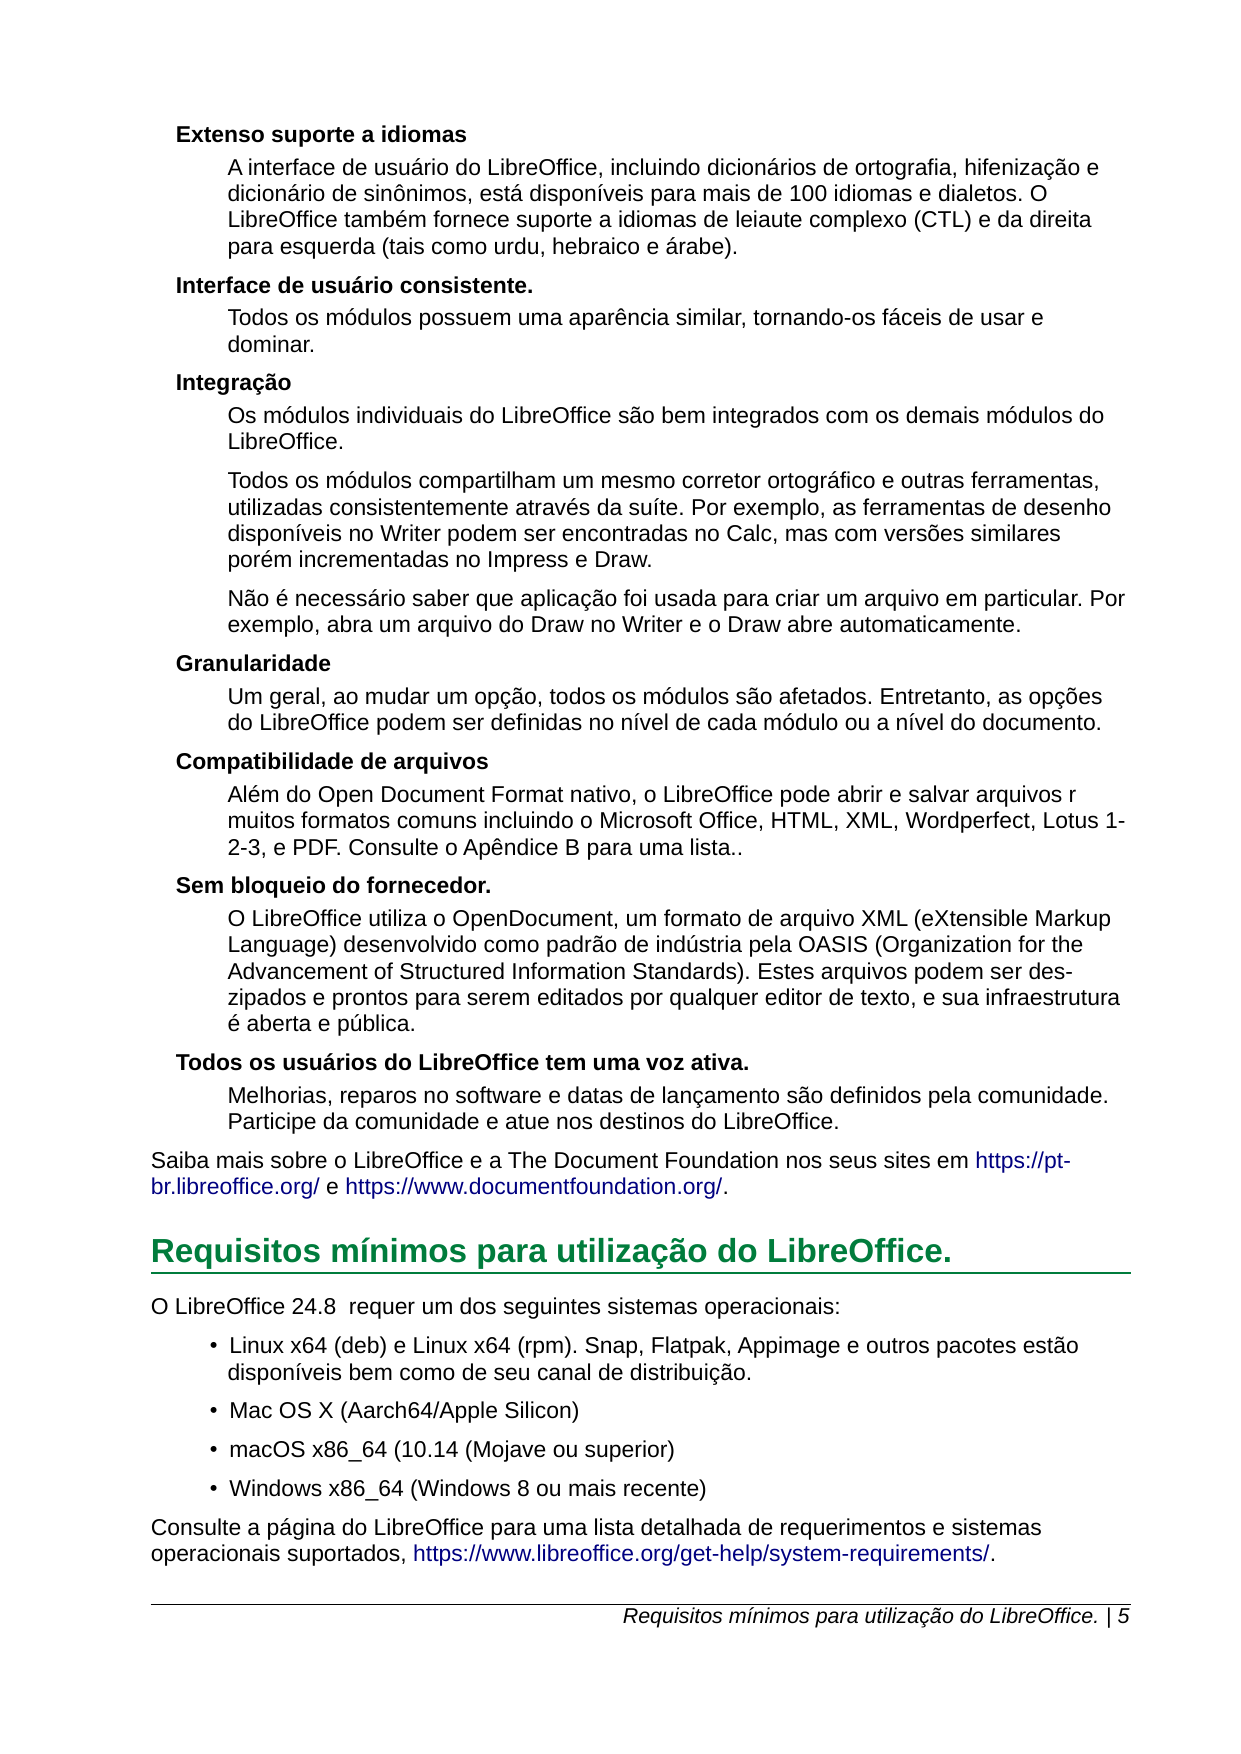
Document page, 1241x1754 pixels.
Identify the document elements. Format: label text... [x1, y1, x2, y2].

text Interface de usuário consistente. [176, 272, 1131, 298]
text Consulte a página do LibreOffice para uma lista detalhada de requerimentos e sistemas operacionais suportados, https://www.libreoffice.org/get-help/system-requirements/. [151, 1514, 1131, 1567]
text Todos os usuários do LibreOffice tem uma voz ativa. [176, 1049, 1131, 1076]
list Mac OS X (Aarch64/Apple Silicon) [209, 1397, 1131, 1424]
text A interface de usuário do LibreOffice, incluindo dicionários de ortografia, hifenização e dicionário de sinônimos, está disponíveis para mais de 100 idiomas e dialetos. O LibreOffice também fornece suporte a idiomas de leiaute complexo (CTL) e da direita para esquerda (tais como urdu, hebraico e árabe). [227, 154, 1131, 259]
text Os módulos individuais do LibreOffice são bem integrados com os demais módulos do LibreOffice. [227, 402, 1131, 455]
list O LibreOffice 24.8 requer um dos seguintes sistemas operacionais: [151, 1293, 1131, 1319]
text Compatibilidade de arquivos [176, 748, 1131, 774]
list macOS x86_64 (10.14 (Mojave ou superior) [209, 1436, 1131, 1462]
text Granularidade [176, 650, 1131, 677]
text Integração [176, 369, 1131, 396]
text Extenso suporte a idiomas [176, 121, 1131, 147]
text Todos os módulos possuem uma aparência similar, tornando-os fáceis de usar e dominar. [227, 304, 1131, 357]
text Saiba mais sobre o LibreOffice e a The Document Foundation nos seus sites em https://pt-br.libreoffice.org/ e https://www.documentfoundation.org/. [151, 1147, 1131, 1200]
text Melhorias, reparos no software e datas de lançamento são definidos pela comunidade. Participe da comunidade e atue nos destinos do LibreOffice. [227, 1082, 1131, 1134]
subtitle Requisitos mínimos para utilização do LibreOffice. [151, 1231, 1131, 1272]
text Não é necessário saber que aplicação foi usada para criar um arquivo em particular. Por exemplo, abra um arquivo do Draw no Writer e o Draw abre automaticamente. [227, 585, 1131, 638]
text Um geral, ao mudar um opção, todos os módulos são afetados. Entretanto, as opções do LibreOffice podem ser definidas no nível de cada módulo ou a nível do documento. [227, 683, 1131, 736]
list Linux x64 (deb) e Linux x64 (rpm). Snap, Flatpak, Appimage e outros pacotes estão disponíveis bem como de seu canal de distribuição. [209, 1332, 1131, 1385]
text Além do Open Document Format nativo, o LibreOffice pode abrir e salvar arquivos r muitos formatos comuns incluindo o Microsoft Office, HTML, XML, Wordperfect, Lotus 1-2-3, e PDF. Consulte o Apêndice B para uma lista.. [227, 781, 1131, 860]
text Sem bloqueio do fornecedor. [176, 872, 1131, 899]
text Todos os módulos compartilham um mesmo corretor ortográfico e outras ferramentas, utilizadas consistentemente através da suíte. Por exemplo, as ferramentas de desenho disponíveis no Writer podem ser encontradas no Calc, mas com versões similares porém incrementadas no Impress e Draw. [227, 467, 1131, 573]
text O LibreOffice utiliza o OpenDocument, um formato de arquivo XML (eXtensible Markup Language) desenvolvido como padrão de indústria pela OASIS (Organization for the Advancement of Structured Information Standards). Estes arquivos podem ser des-zipados e prontos para serem editados por qualquer editor de texto, e sua infraestrutura é aberta e pública. [227, 905, 1131, 1037]
list Windows x86_64 (Windows 8 ou mais recente) [209, 1475, 1131, 1501]
